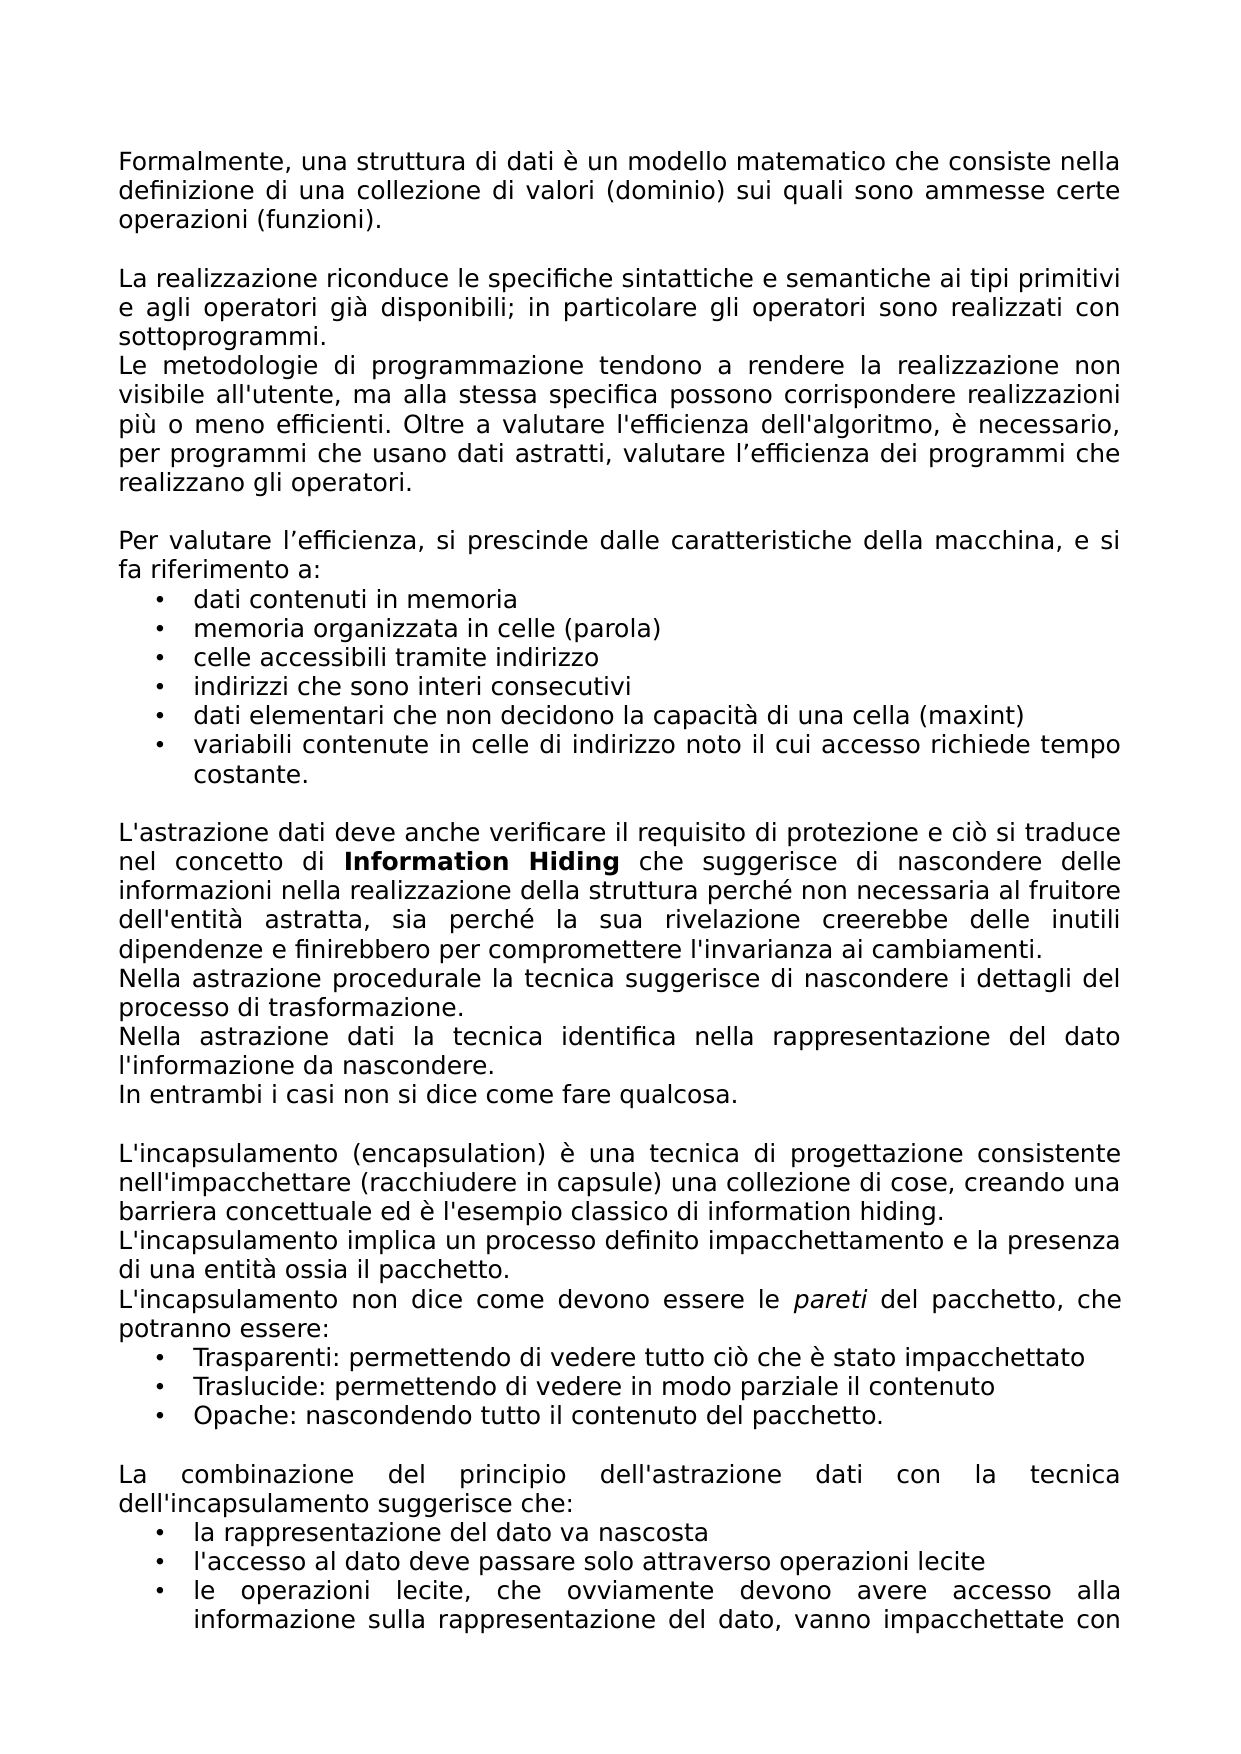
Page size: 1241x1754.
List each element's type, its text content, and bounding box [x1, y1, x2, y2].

text Nella astrazione procedurale la tecnica suggerisce di nascondere i dettagli del processo di trasformazione. [118, 964, 1122, 1022]
list Traslucide: permettendo di vedere in modo parziale il contenuto [156, 1372, 1122, 1401]
list dati contenuti in memoria [156, 585, 1122, 614]
list celle accessibili tramite indirizzo [156, 643, 1122, 672]
list le operazioni lecite, che ovviamente devono avere accesso alla informazione sulla rappresentazione del dato, vanno impacchettate con [156, 1576, 1122, 1635]
text Nella astrazione dati la tecnica identifica nella rappresentazione del dato l'informazione da nascondere. [118, 1022, 1122, 1081]
text Formalmente, una struttura di dati è un modello matematico che consiste nella definizione di una collezione di valori (dominio) sui quali sono ammesse certe operazioni (funzioni). [118, 147, 1122, 235]
text Per valutare l’efficienza, si prescinde dalle caratteristiche della macchina, e si fa riferimento a: [118, 526, 1122, 585]
list Trasparenti: permettendo di vedere tutto ciò che è stato impacchettato [156, 1343, 1122, 1372]
list variabili contenute in celle di indirizzo noto il cui accesso richiede tempo costante. [156, 731, 1122, 789]
text L'incapsulamento implica un processo definito impacchettamento e la presenza di una entità ossia il pacchetto. [118, 1226, 1122, 1285]
list dati elementari che non decidono la capacità di una cella (maxint) [156, 701, 1122, 731]
list Opache: nascondendo tutto il contenuto del pacchetto. [156, 1401, 1122, 1431]
text L'astrazione dati deve anche verificare il requisito di protezione e ciò si traduce nel concetto di Information Hiding che suggerisce di nascondere delle informazioni nella realizzazione della struttura perché non necessaria al fruitore dell'entità astratta, sia perché la sua rivelazione creerebbe delle inutili dipendenze e finirebbero per compromettere l'invarianza ai cambiamenti. [118, 818, 1122, 964]
text L'incapsulamento (encapsulation) è una tecnica di progettazione consistente nell'impacchettare (racchiudere in capsule) una collezione di cose, creando una barriera concettuale ed è l'esempio classico di information hiding. [118, 1139, 1122, 1226]
list memoria organizzata in celle (parola) [156, 614, 1122, 643]
text L'incapsulamento non dice come devono essere le pareti del pacchetto, che potranno essere: [118, 1285, 1122, 1343]
text In entrambi i casi non si dice come fare qualcosa. [118, 1081, 1122, 1110]
list la rappresentazione del dato va nascosta [156, 1518, 1122, 1547]
list indirizzi che sono interi consecutivi [156, 672, 1122, 701]
list l'accesso al dato deve passare solo attraverso operazioni lecite [156, 1547, 1122, 1576]
text La combinazione del principio dell'astrazione dati con la tecnica dell'incapsulamento suggerisce che: [118, 1460, 1122, 1518]
text Le metodologie di programmazione tendono a rendere la realizzazione non visibile all'utente, ma alla stessa specifica possono corrispondere realizzazioni più o meno efficienti. Oltre a valutare l'efficienza dell'algoritmo, è necessario, per programmi che usano dati astratti, valutare l’efficienza dei programmi che realizzano gli operatori. [118, 351, 1122, 497]
text La realizzazione riconduce le specifiche sintattiche e semantiche ai tipi primitivi e agli operatori già disponibili; in particolare gli operatori sono realizzati con sottoprogrammi. [118, 264, 1122, 351]
